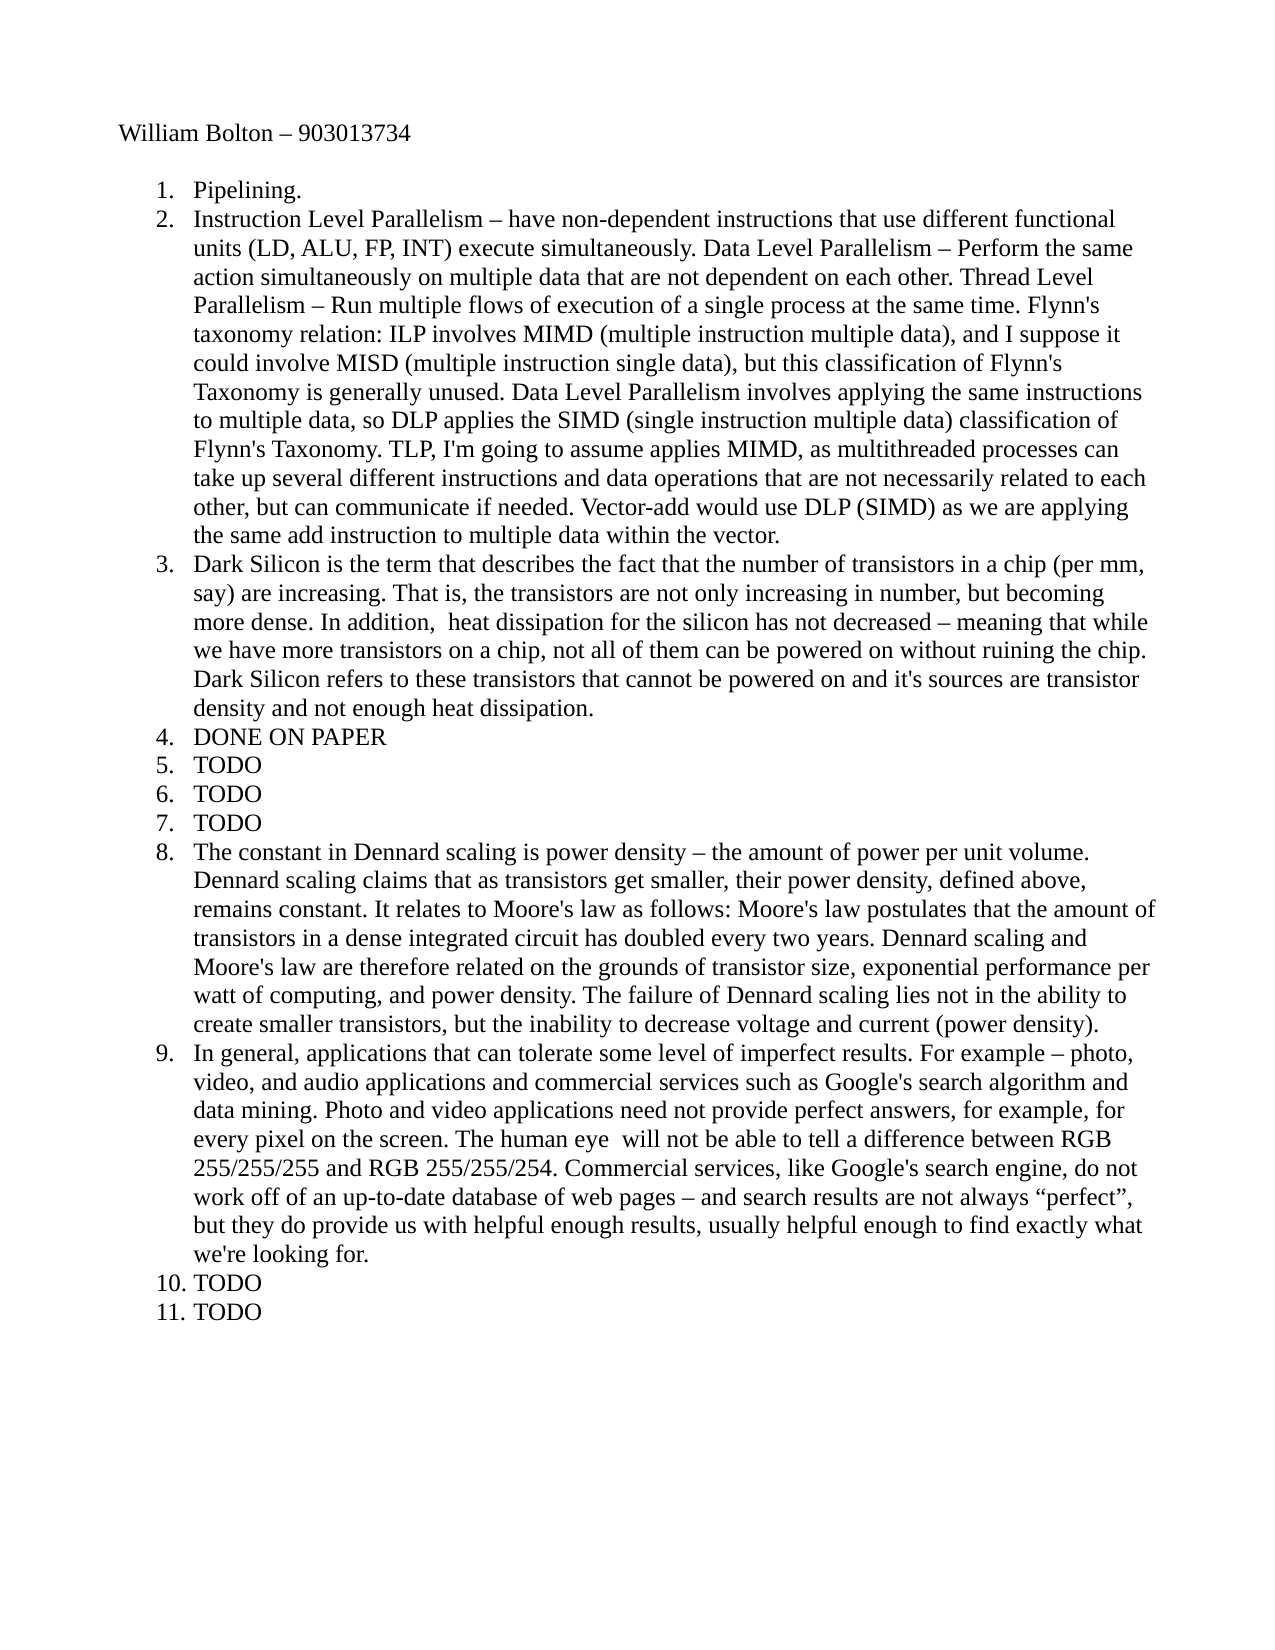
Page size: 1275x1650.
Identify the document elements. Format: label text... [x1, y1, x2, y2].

list The constant in Dennard scaling is power density – the amount of power per unit volume. Dennard scaling claims that as transistors get smaller, their power density, defined above, remains constant. It relates to Moore's law as follows: Moore's law postulates that the amount of transistors in a dense integrated circuit has doubled every two years. Dennard scaling and Moore's law are therefore related on the grounds of transistor size, exponential performance per watt of computing, and power density. The failure of Dennard scaling lies not in the ability to create smaller transistors, but the inability to decrease voltage and current (power density). [156, 837, 1157, 1038]
list TODO [156, 751, 1157, 779]
list TODO [156, 779, 1157, 808]
list In general, applications that can tolerate some level of imperfect results. For example – photo, video, and audio applications and commercial services such as Google's search algorithm and data mining. Photo and video applications need not provide perfect answers, for example, for every pixel on the screen. The human eye will not be able to tell a difference between RGB 255/255/255 and RGB 255/255/254. Commercial services, like Google's search engine, do not work off of an up-to-date database of web pages – and search results are not always “perfect”, but they do provide us with helpful enough results, usually helpful enough to find exactly what we're looking for. [156, 1038, 1157, 1268]
text William Bolton – 903013734 [118, 118, 1157, 147]
list Dark Silicon is the term that describes the fact that the number of transistors in a chip (per mm, say) are increasing. That is, the transistors are not only increasing in number, but becoming more dense. In addition, heat dissipation for the silicon has not decreased – meaning that while we have more transistors on a chip, not all of them can be powered on without ruining the chip. Dark Silicon refers to these transistors that cannot be powered on and it's sources are transistor density and not enough heat dissipation. [156, 549, 1157, 722]
list Pipelining. [156, 176, 1157, 204]
list DONE ON PAPER [156, 722, 1157, 751]
list TODO [156, 808, 1157, 837]
list Instruction Level Parallelism – have non-dependent instructions that use different functional units (LD, ALU, FP, INT) execute simultaneously. Data Level Parallelism – Perform the same action simultaneously on multiple data that are not dependent on each other. Thread Level Parallelism – Run multiple flows of execution of a single process at the same time. Flynn's taxonomy relation: ILP involves MIMD (multiple instruction multiple data), and I suppose it could involve MISD (multiple instruction single data), but this classification of Flynn's Taxonomy is generally unused. Data Level Parallelism involves applying the same instructions to multiple data, so DLP applies the SIMD (single instruction multiple data) classification of Flynn's Taxonomy. TLP, I'm going to assume applies MIMD, as multithreaded processes can take up several different instructions and data operations that are not necessarily related to each other, but can communicate if needed. Vector-add would use DLP (SIMD) as we are applying the same add instruction to multiple data within the vector. [156, 204, 1157, 549]
list TODO [156, 1297, 1157, 1326]
list TODO [156, 1268, 1157, 1297]
